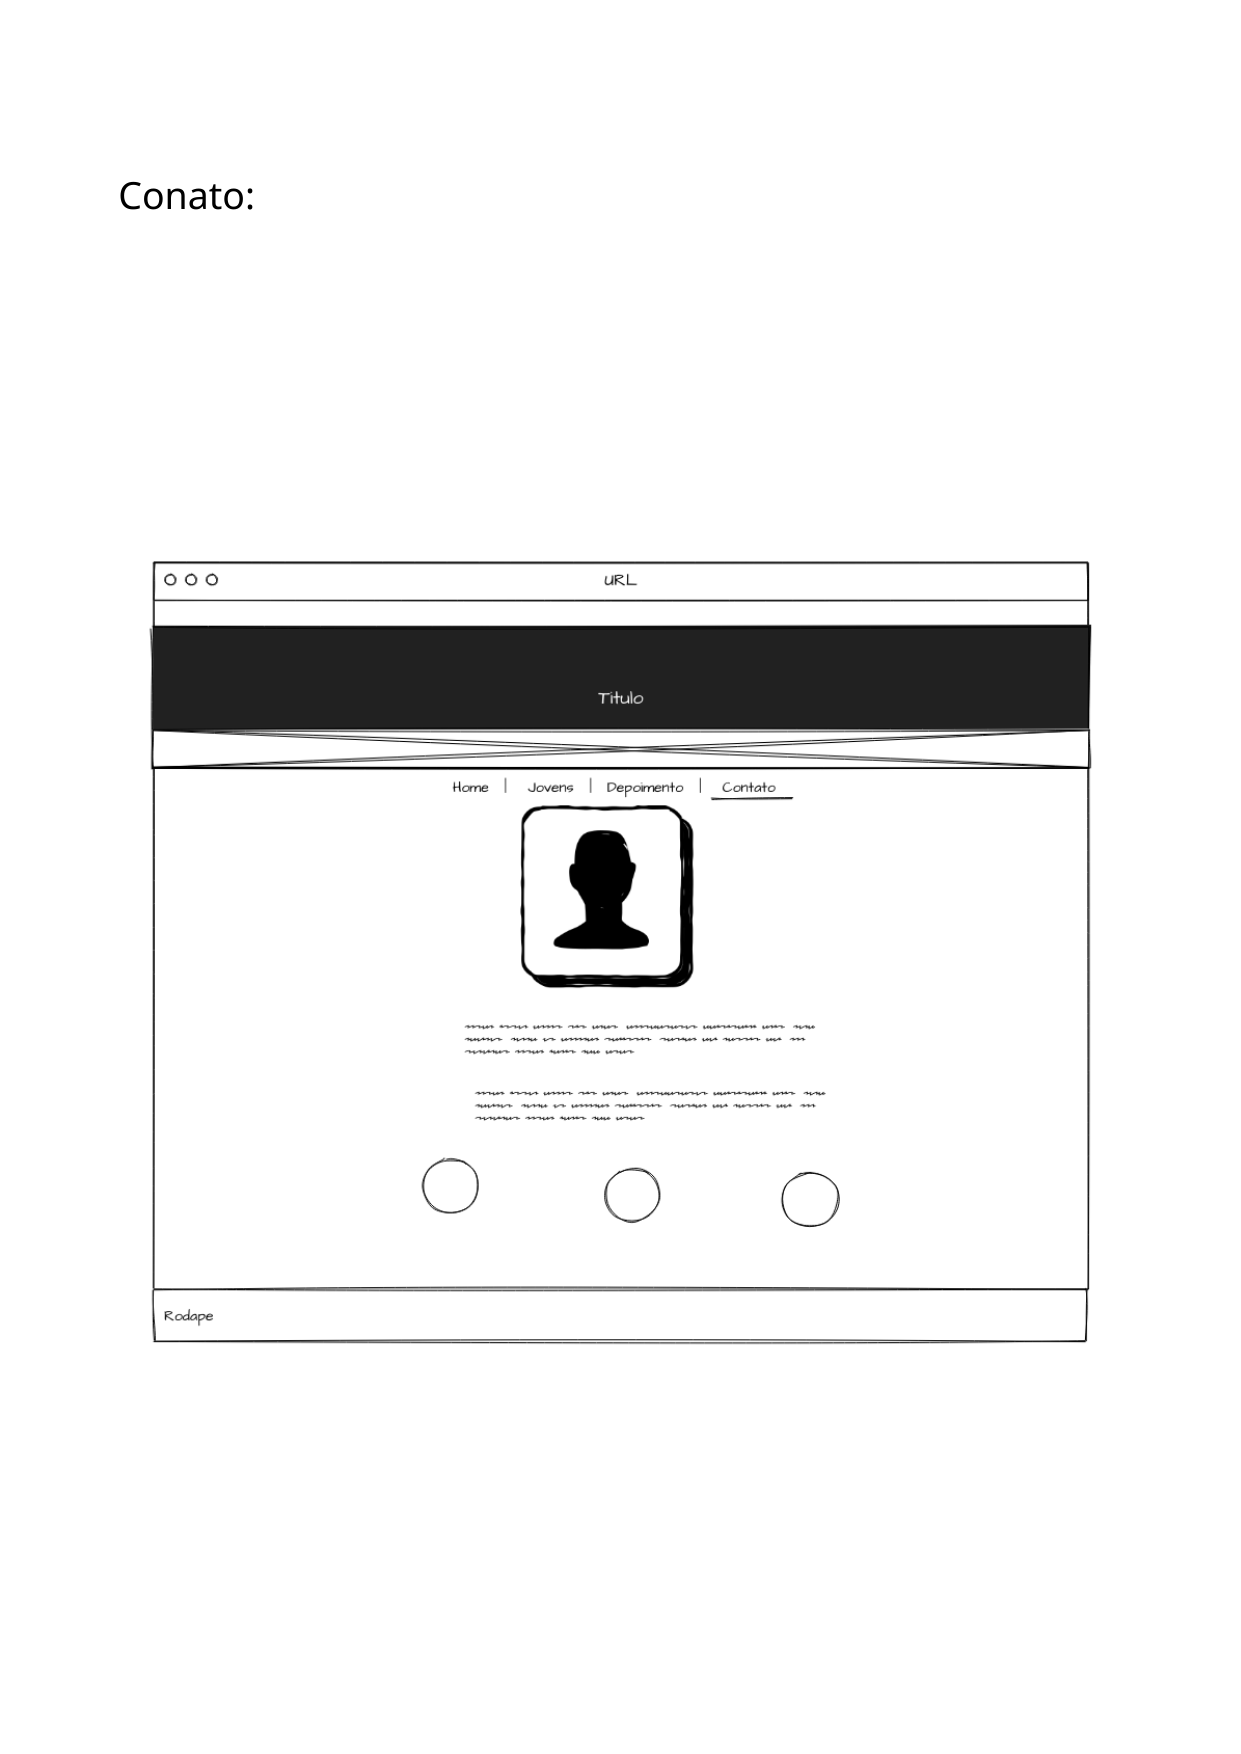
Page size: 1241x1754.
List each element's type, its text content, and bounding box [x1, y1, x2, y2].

picture [134, 552, 1139, 1445]
text Conato: [118, 169, 1122, 220]
